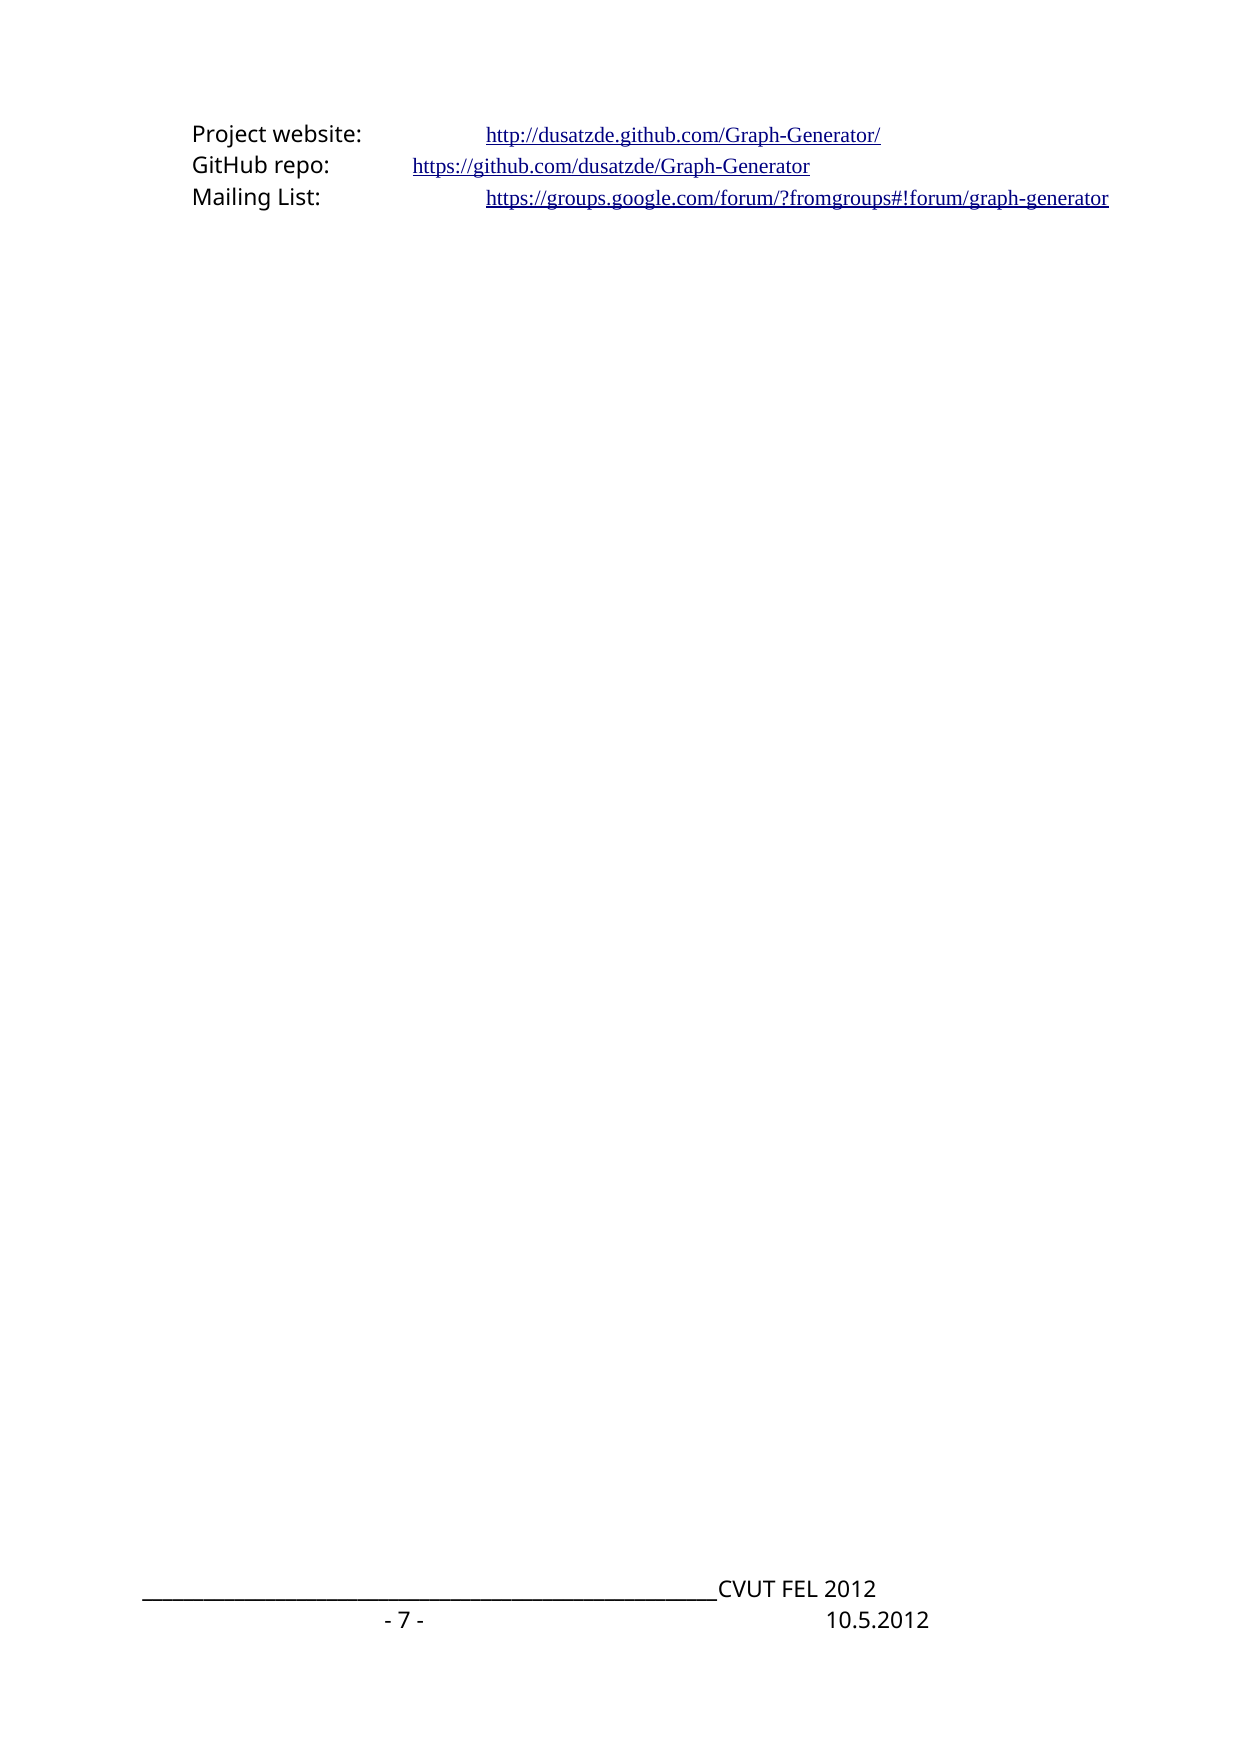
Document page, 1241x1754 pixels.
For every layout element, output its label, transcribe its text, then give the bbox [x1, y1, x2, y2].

text Project website: http://dusatzde.github.com/Graph-Generator/ [118, 118, 1122, 149]
text Mailing List: https://groups.google.com/forum/?fromgroups#!forum/graph-generator [118, 181, 1122, 212]
text GitHub repo: https://github.com/dusatzde/Graph-Generator [118, 149, 1122, 181]
